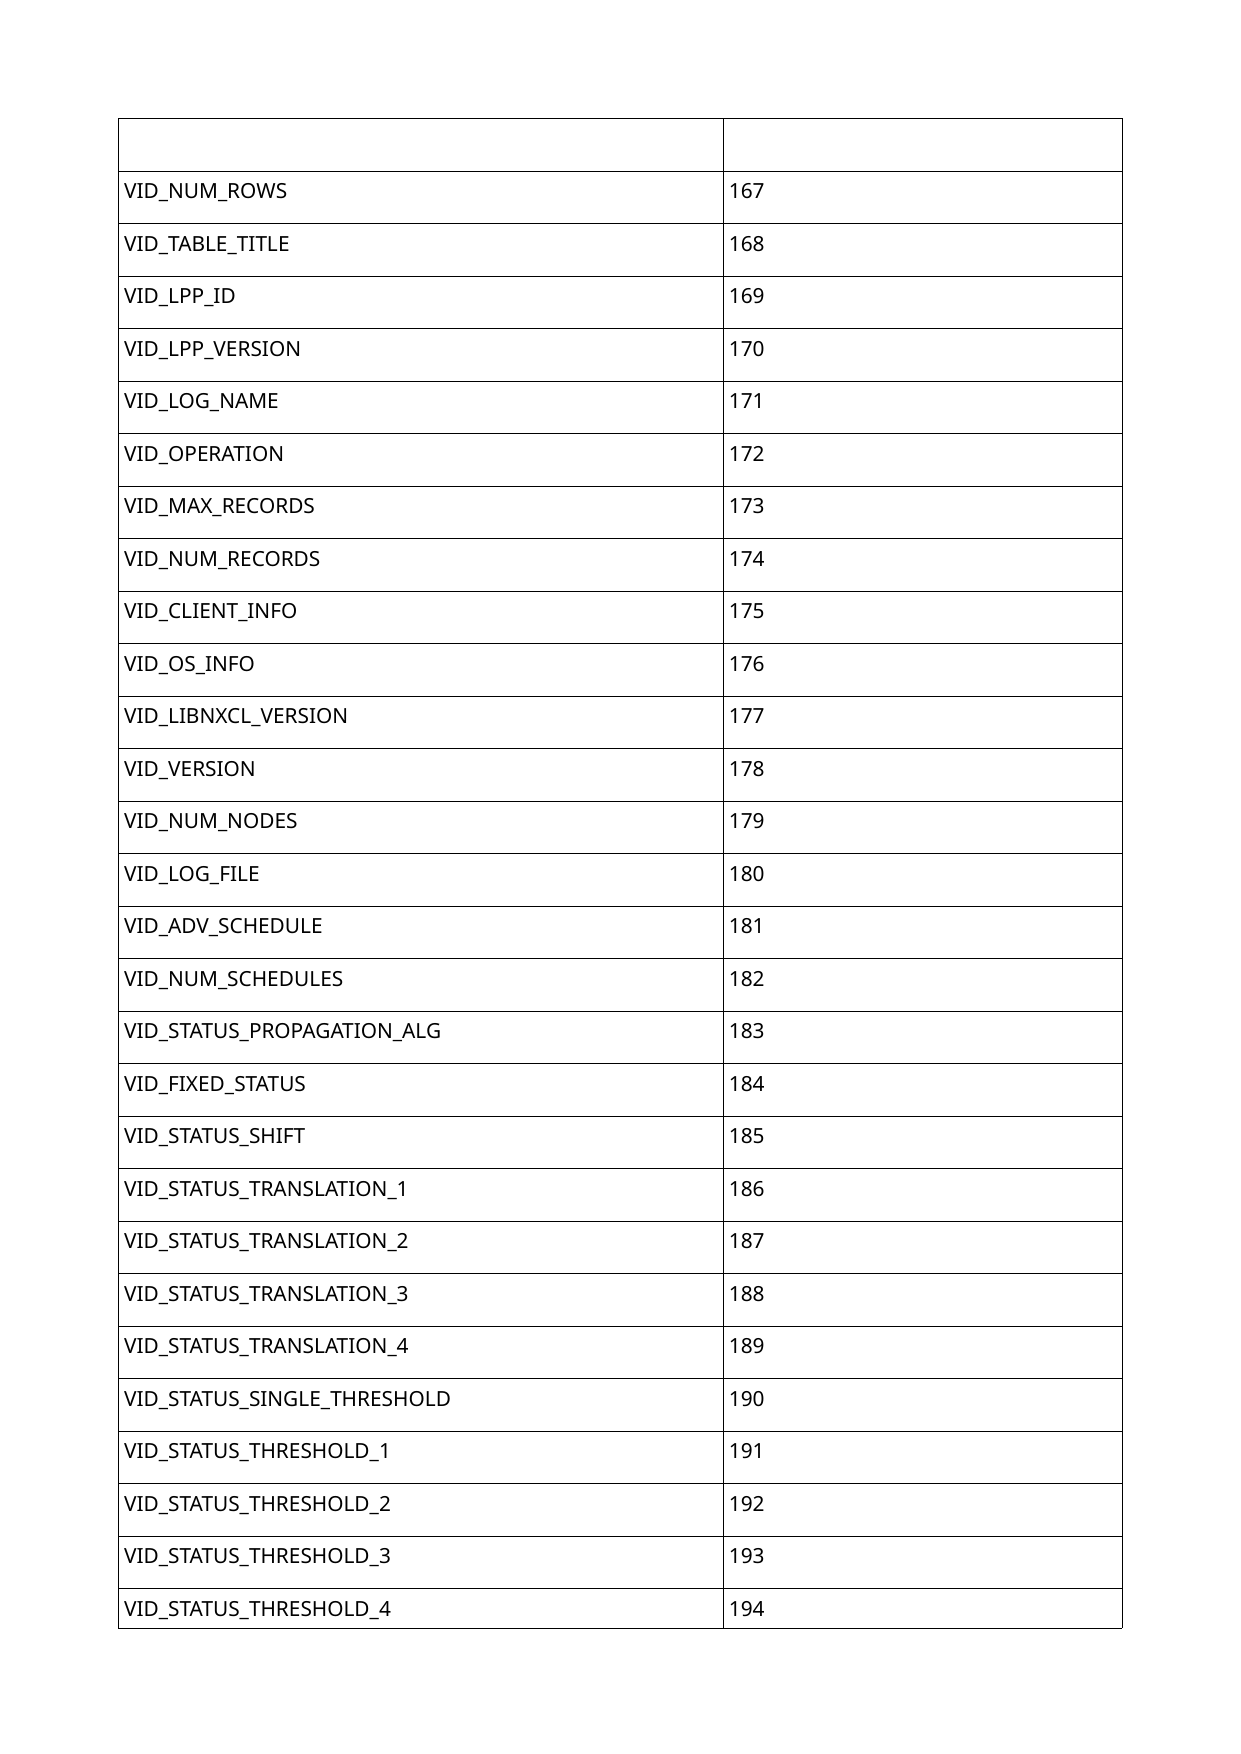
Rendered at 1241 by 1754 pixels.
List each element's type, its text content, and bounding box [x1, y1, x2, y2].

table_cell VID_LIBNXCL_VERSION [119, 697, 723, 748]
table_cell 170 [724, 329, 1122, 381]
table_cell VID_ADV_SCHEDULE [119, 907, 723, 958]
table_cell 183 [724, 1012, 1122, 1063]
table_cell [724, 119, 1122, 171]
table_cell 179 [724, 802, 1122, 853]
table_cell VID_FIXED_STATUS [119, 1064, 723, 1116]
table_cell VID_STATUS_THRESHOLD_2 [119, 1484, 723, 1536]
table_cell 167 [724, 172, 1122, 223]
table_cell 172 [724, 434, 1122, 486]
table_cell 189 [724, 1327, 1122, 1378]
table_cell VID_TABLE_TITLE [119, 224, 723, 276]
table_cell 176 [724, 644, 1122, 696]
table_cell 185 [724, 1117, 1122, 1168]
table_cell 177 [724, 697, 1122, 748]
table_cell VID_STATUS_THRESHOLD_3 [119, 1537, 723, 1588]
table_cell VID_NUM_ROWS [119, 172, 723, 223]
table_cell 169 [724, 277, 1122, 328]
table_cell VID_STATUS_SHIFT [119, 1117, 723, 1168]
table_cell VID_LOG_FILE [119, 854, 723, 906]
table_cell VID_VERSION [119, 749, 723, 801]
table_cell VID_STATUS_TRANSLATION_3 [119, 1274, 723, 1326]
table_cell VID_STATUS_TRANSLATION_1 [119, 1169, 723, 1221]
table_cell 192 [724, 1484, 1122, 1536]
table_cell VID_LPP_VERSION [119, 329, 723, 381]
table_cell VID_STATUS_PROPAGATION_ALG [119, 1012, 723, 1063]
table_cell VID_MAX_RECORDS [119, 487, 723, 538]
table_cell VID_NUM_SCHEDULES [119, 959, 723, 1011]
table_cell 186 [724, 1169, 1122, 1221]
table_cell VID_OPERATION [119, 434, 723, 486]
table_cell 193 [724, 1537, 1122, 1588]
table_cell [119, 119, 723, 171]
table_cell 188 [724, 1274, 1122, 1326]
table_cell 184 [724, 1064, 1122, 1116]
table_cell VID_LPP_ID [119, 277, 723, 328]
table_cell VID_STATUS_THRESHOLD_1 [119, 1432, 723, 1483]
table_cell 181 [724, 907, 1122, 958]
table_cell 168 [724, 224, 1122, 276]
table_cell VID_CLIENT_INFO [119, 592, 723, 643]
table_cell VID_NUM_RECORDS [119, 539, 723, 591]
table_cell 182 [724, 959, 1122, 1011]
table_cell 180 [724, 854, 1122, 906]
table_cell 171 [724, 382, 1122, 433]
table_cell 190 [724, 1379, 1122, 1431]
table_cell VID_LOG_NAME [119, 382, 723, 433]
table_cell 174 [724, 539, 1122, 591]
table_cell VID_OS_INFO [119, 644, 723, 696]
table_cell 173 [724, 487, 1122, 538]
table_cell 175 [724, 592, 1122, 643]
table_cell 191 [724, 1432, 1122, 1483]
table_cell VID_STATUS_TRANSLATION_2 [119, 1222, 723, 1273]
table_cell VID_STATUS_SINGLE_THRESHOLD [119, 1379, 723, 1431]
table_cell VID_STATUS_THRESHOLD_4 [119, 1589, 723, 1628]
table_cell 178 [724, 749, 1122, 801]
table_cell VID_NUM_NODES [119, 802, 723, 853]
table_cell VID_STATUS_TRANSLATION_4 [119, 1327, 723, 1378]
table_cell 194 [724, 1589, 1122, 1628]
table_cell 187 [724, 1222, 1122, 1273]
